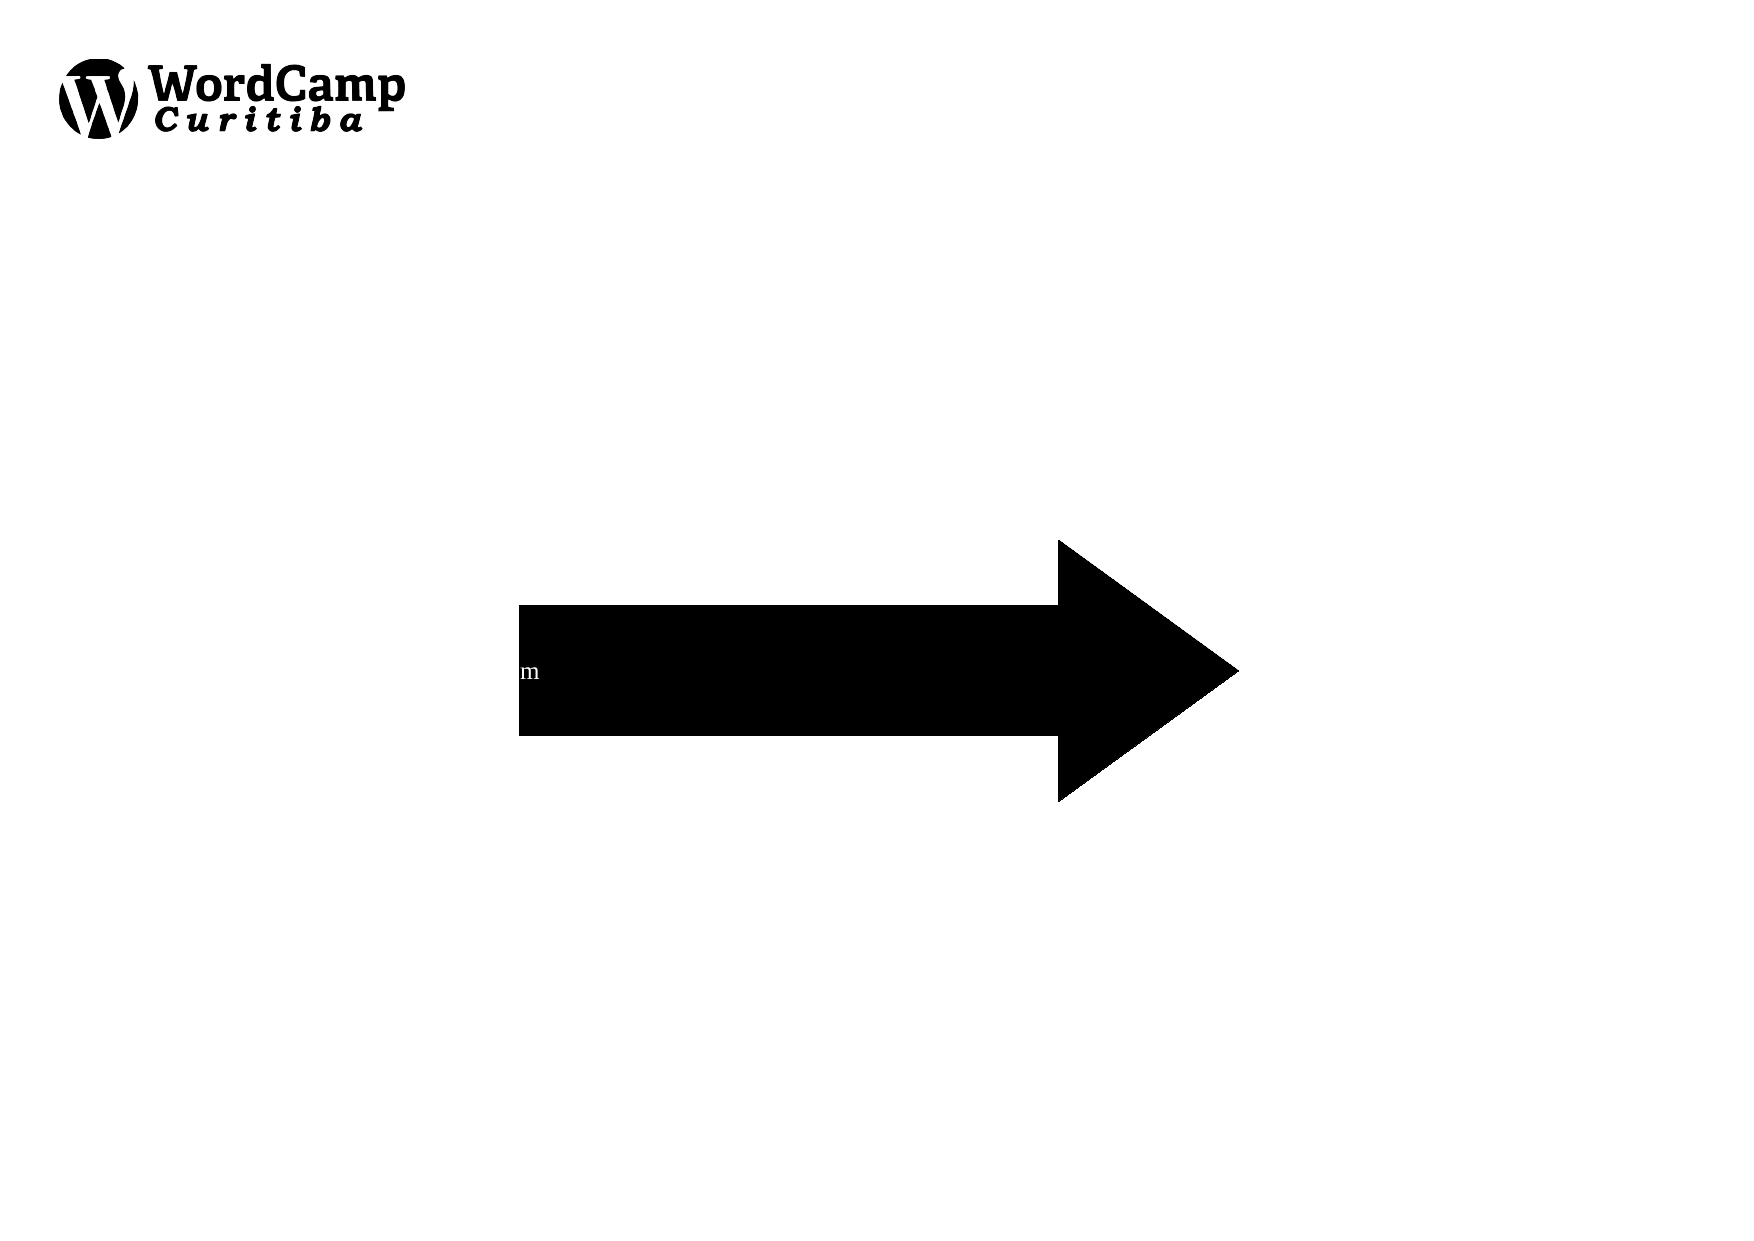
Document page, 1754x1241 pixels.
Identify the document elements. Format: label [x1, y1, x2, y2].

picture [59, 59, 405, 139]
